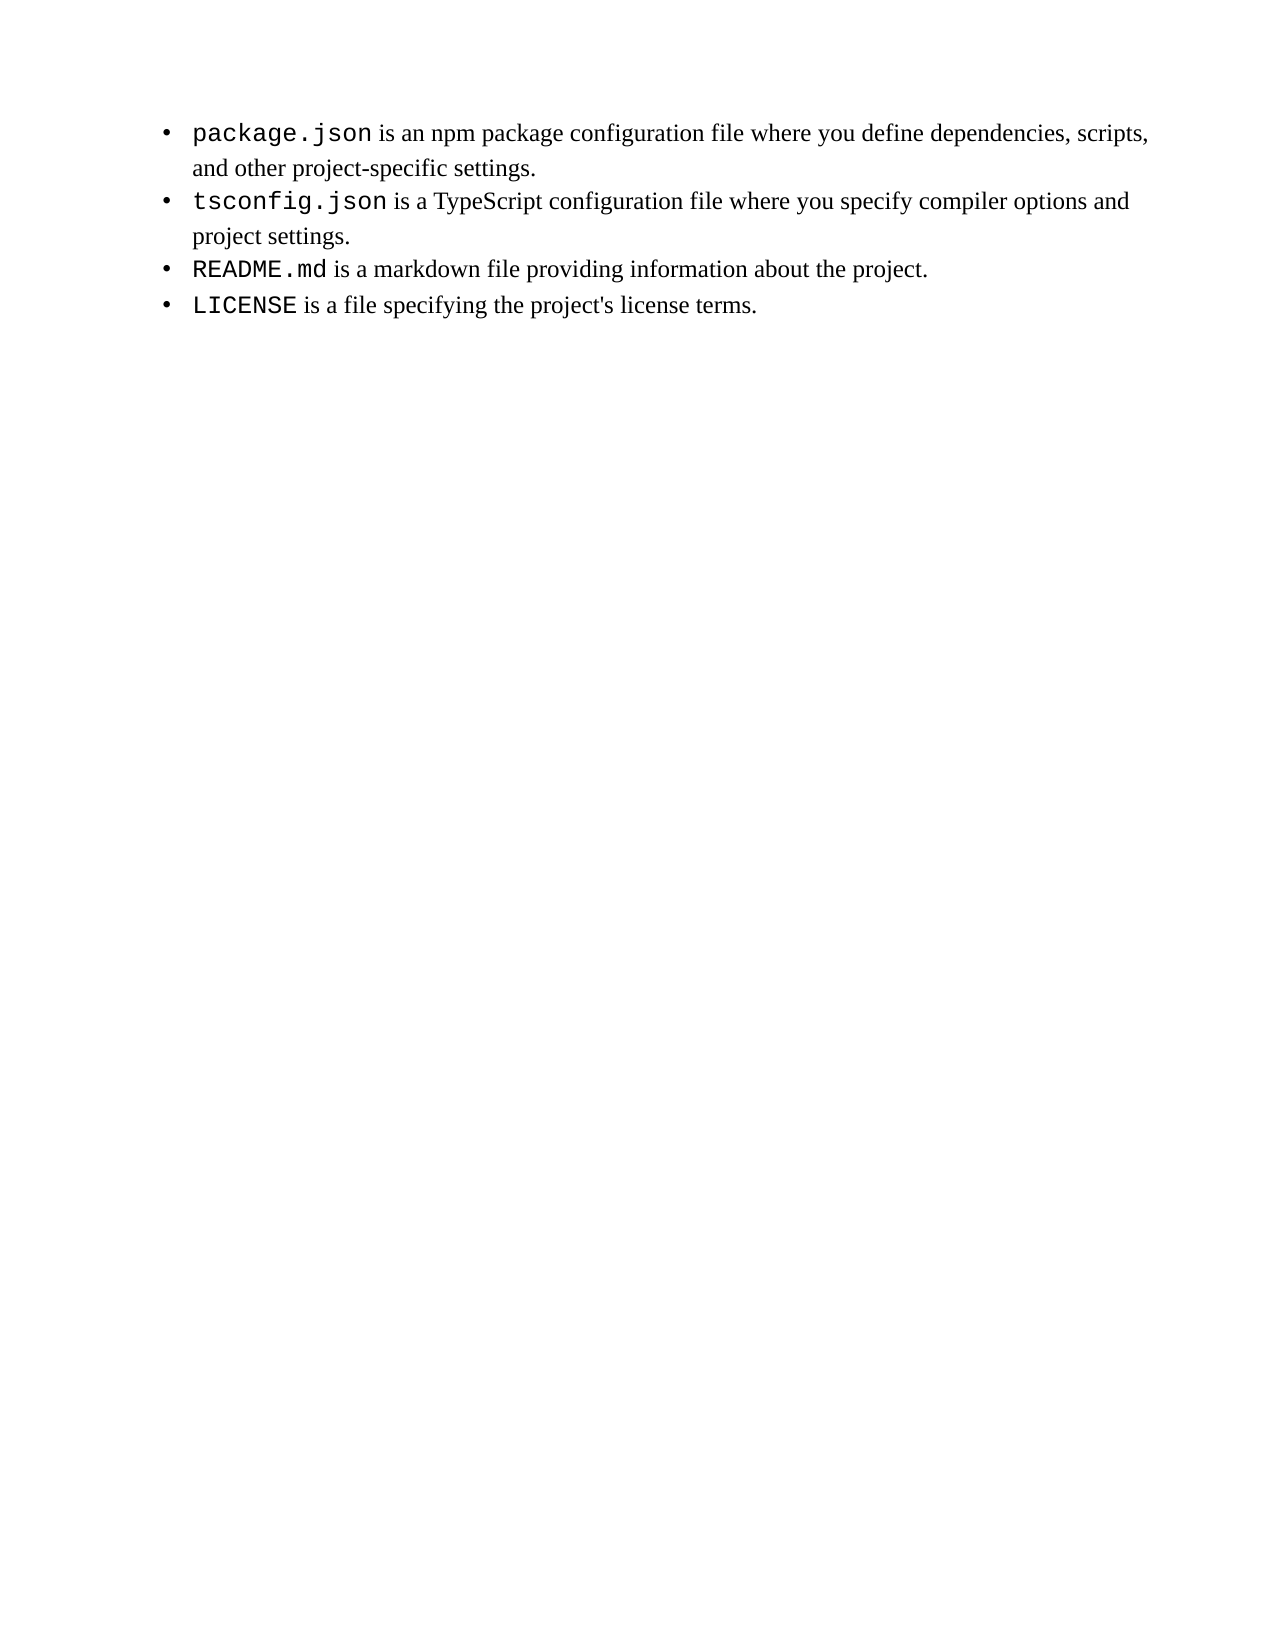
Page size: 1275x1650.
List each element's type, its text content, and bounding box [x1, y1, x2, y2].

list LICENSE is a file specifying the project's license terms. [162, 290, 1157, 321]
list tsconfig.json is a TypeScript configuration file where you specify compiler options and project settings. [162, 186, 1157, 250]
list README.md is a markdown file providing information about the project. [162, 254, 1157, 285]
list package.json is an npm package configuration file where you define dependencies, scripts, and other project-specific settings. [162, 118, 1157, 182]
